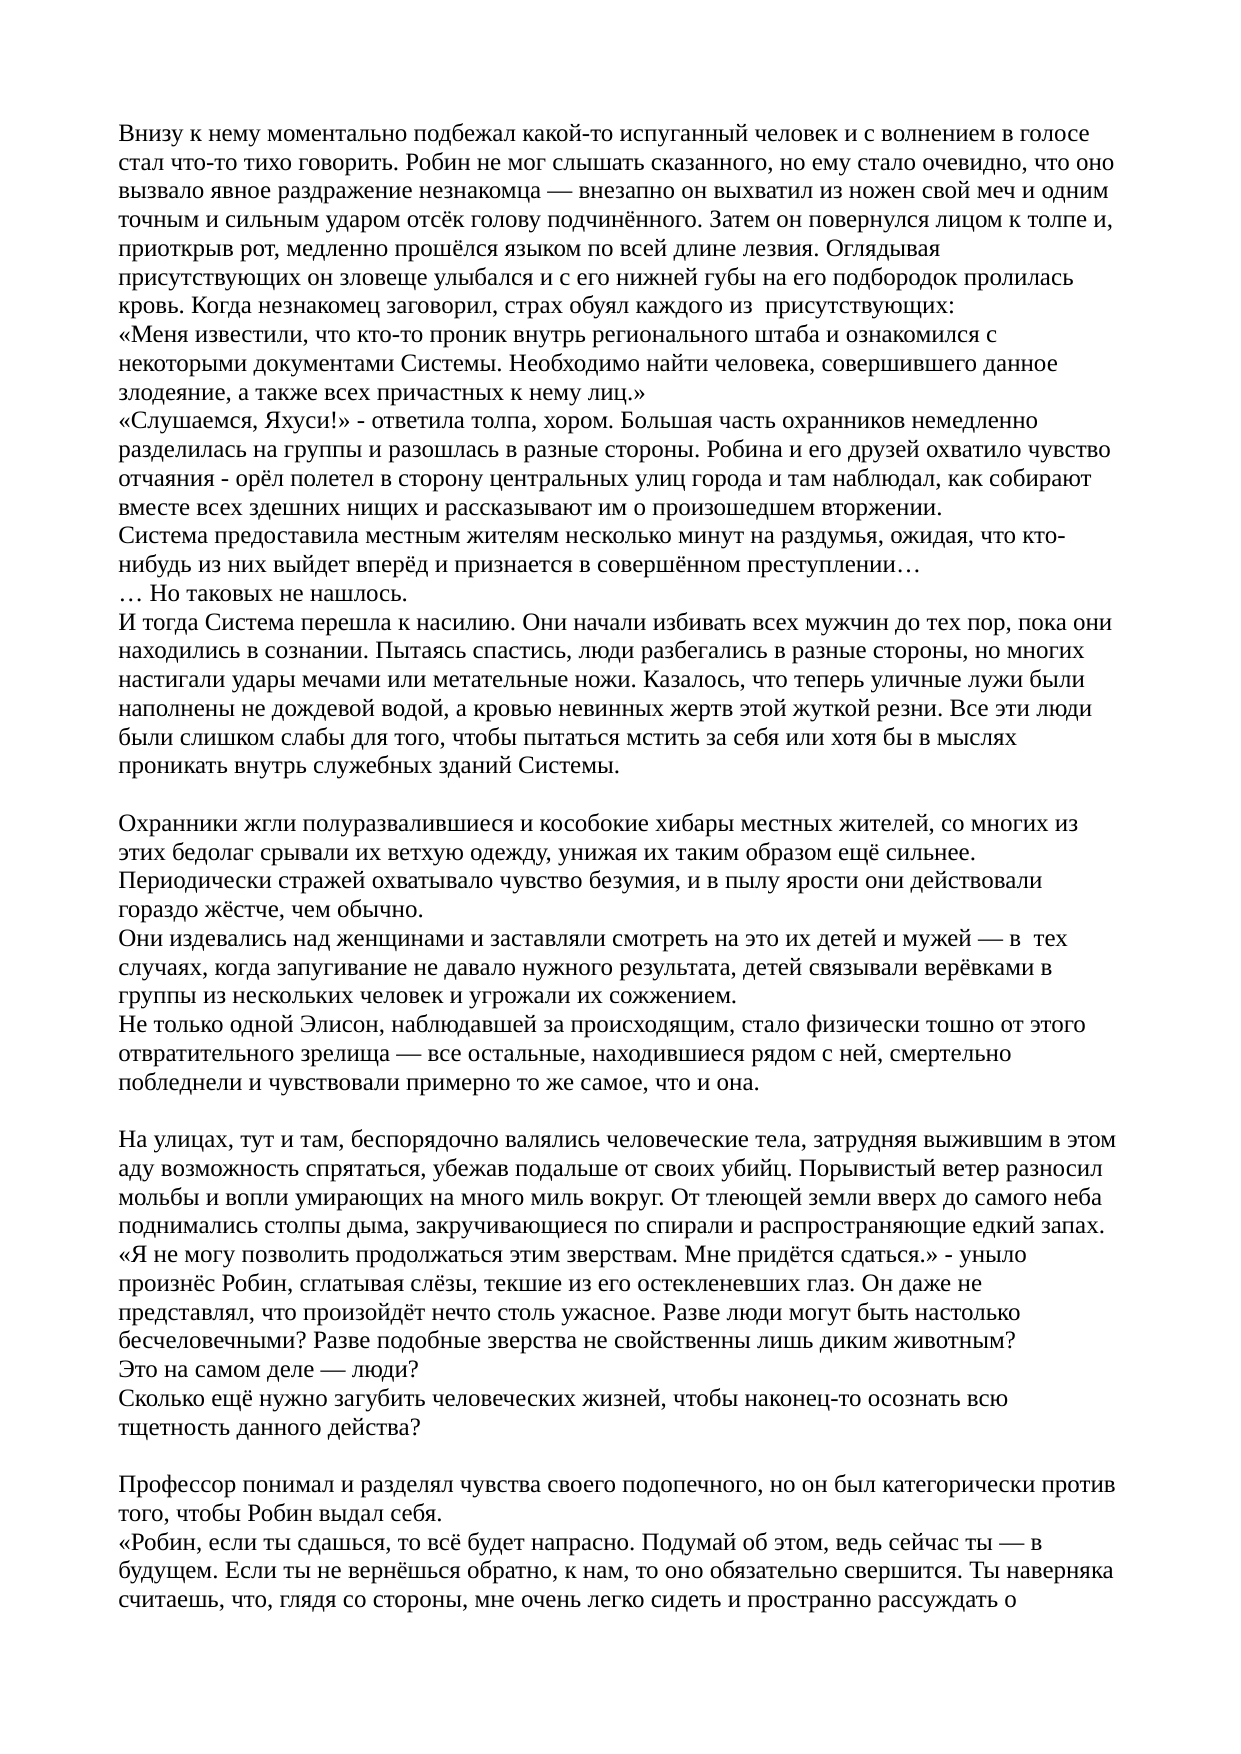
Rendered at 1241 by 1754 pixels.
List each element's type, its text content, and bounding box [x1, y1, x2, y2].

text «Слушаемся, Яхуси!» - ответила толпа, хором. Большая часть охранников немедленно разделилась на группы и разошлась в разные стороны. Робина и его друзей охватило чувство отчаяния - орёл полетел в сторону центральных улиц города и там наблюдал, как собирают вместе всех здешних нищих и рассказывают им о произошедшем вторжении. [118, 406, 1122, 521]
text Внизу к нему моментально подбежал какой-то испуганный человек и с волнением в голосе стал что-то тихо говорить. Робин не мог слышать сказанного, но ему стало очевидно, что оно вызвало явное раздражение незнакомца — внезапно он выхватил из ножен свой меч и одним точным и сильным ударом отсёк голову подчинённого. Затем он повернулся лицом к толпе и, приоткрыв рот, медленно прошёлся языком по всей длине лезвия. Оглядывая присутствующих он зловеще улыбался и с его нижней губы на его подбородок пролилась кровь. Когда незнакомец заговорил, страх обуял каждого из присутствующих: [118, 118, 1122, 319]
text Сколько ещё нужно загубить человеческих жизней, чтобы наконец-то осознать всю тщетность данного действа? [118, 1383, 1122, 1441]
text Система предоставила местным жителям несколько минут на раздумья, ожидая, что кто-нибудь из них выйдет вперёд и признается в совершённом преступлении… [118, 521, 1122, 578]
text Не только одной Элисон, наблюдавшей за происходящим, стало физически тошно от этого отвратительного зрелища — все остальные, находившиеся рядом с ней, смертельно побледнели и чувствовали примерно то же самое, что и она. [118, 1009, 1122, 1096]
text … Но таковых не нашлось. [118, 578, 1122, 607]
text «Робин, если ты сдашься, то всё будет напрасно. Подумай об этом, ведь сейчас ты — в будущем. Если ты не вернёшься обратно, к нам, то оно обязательно свершится. Ты наверняка считаешь, что, глядя со стороны, мне очень легко сидеть и пространно рассуждать о [118, 1527, 1122, 1613]
text На улицах, тут и там, беспорядочно валялись человеческие тела, затрудняя выжившим в этом аду возможность спрятаться, убежав подальше от своих убийц. Порывистый ветер разносил мольбы и вопли умирающих на много миль вокруг. От тлеющей земли вверх до самого неба поднимались столпы дыма, закручивающиеся по спирали и распространяющие едкий запах. [118, 1124, 1122, 1239]
text Охранники жгли полуразвалившиеся и кособокие хибары местных жителей, со многих из этих бедолаг срывали их ветхую одежду, унижая их таким образом ещё сильнее. Периодически стражей охватывало чувство безумия, и в пылу ярости они действовали гораздо жёстче, чем обычно. [118, 808, 1122, 923]
text «Я не могу позволить продолжаться этим зверствам. Мне придётся сдаться.» - уныло произнёс Робин, сглатывая слёзы, текшие из его остекленевших глаз. Он даже не представлял, что произойдёт нечто столь ужасное. Разве люди могут быть настолько бесчеловечными? Разве подобные зверства не свойственны лишь диким животным? [118, 1239, 1122, 1354]
text Это на самом деле — люди? [118, 1354, 1122, 1383]
text Они издевались над женщинами и заставляли смотреть на это их детей и мужей — в тех случаях, когда запугивание не давало нужного результата, детей связывали верёвками в группы из нескольких человек и угрожали их сожжением. [118, 923, 1122, 1009]
text Профессор понимал и разделял чувства своего подопечного, но он был категорически против того, чтобы Робин выдал себя. [118, 1469, 1122, 1527]
text И тогда Система перешла к насилию. Они начали избивать всех мужчин до тех пор, пока они находились в сознании. Пытаясь спастись, люди разбегались в разные стороны, но многих настигали удары мечами или метательные ножи. Казалось, что теперь уличные лужи были наполнены не дождевой водой, а кровью невинных жертв этой жуткой резни. Все эти люди были слишком слабы для того, чтобы пытаться мстить за себя или хотя бы в мыслях проникать внутрь служебных зданий Системы. [118, 607, 1122, 779]
text «Меня известили, что кто-то проник внутрь регионального штаба и ознакомился с некоторыми документами Системы. Необходимо найти человека, совершившего данное злодеяние, а также всех причастных к нему лиц.» [118, 319, 1122, 406]
